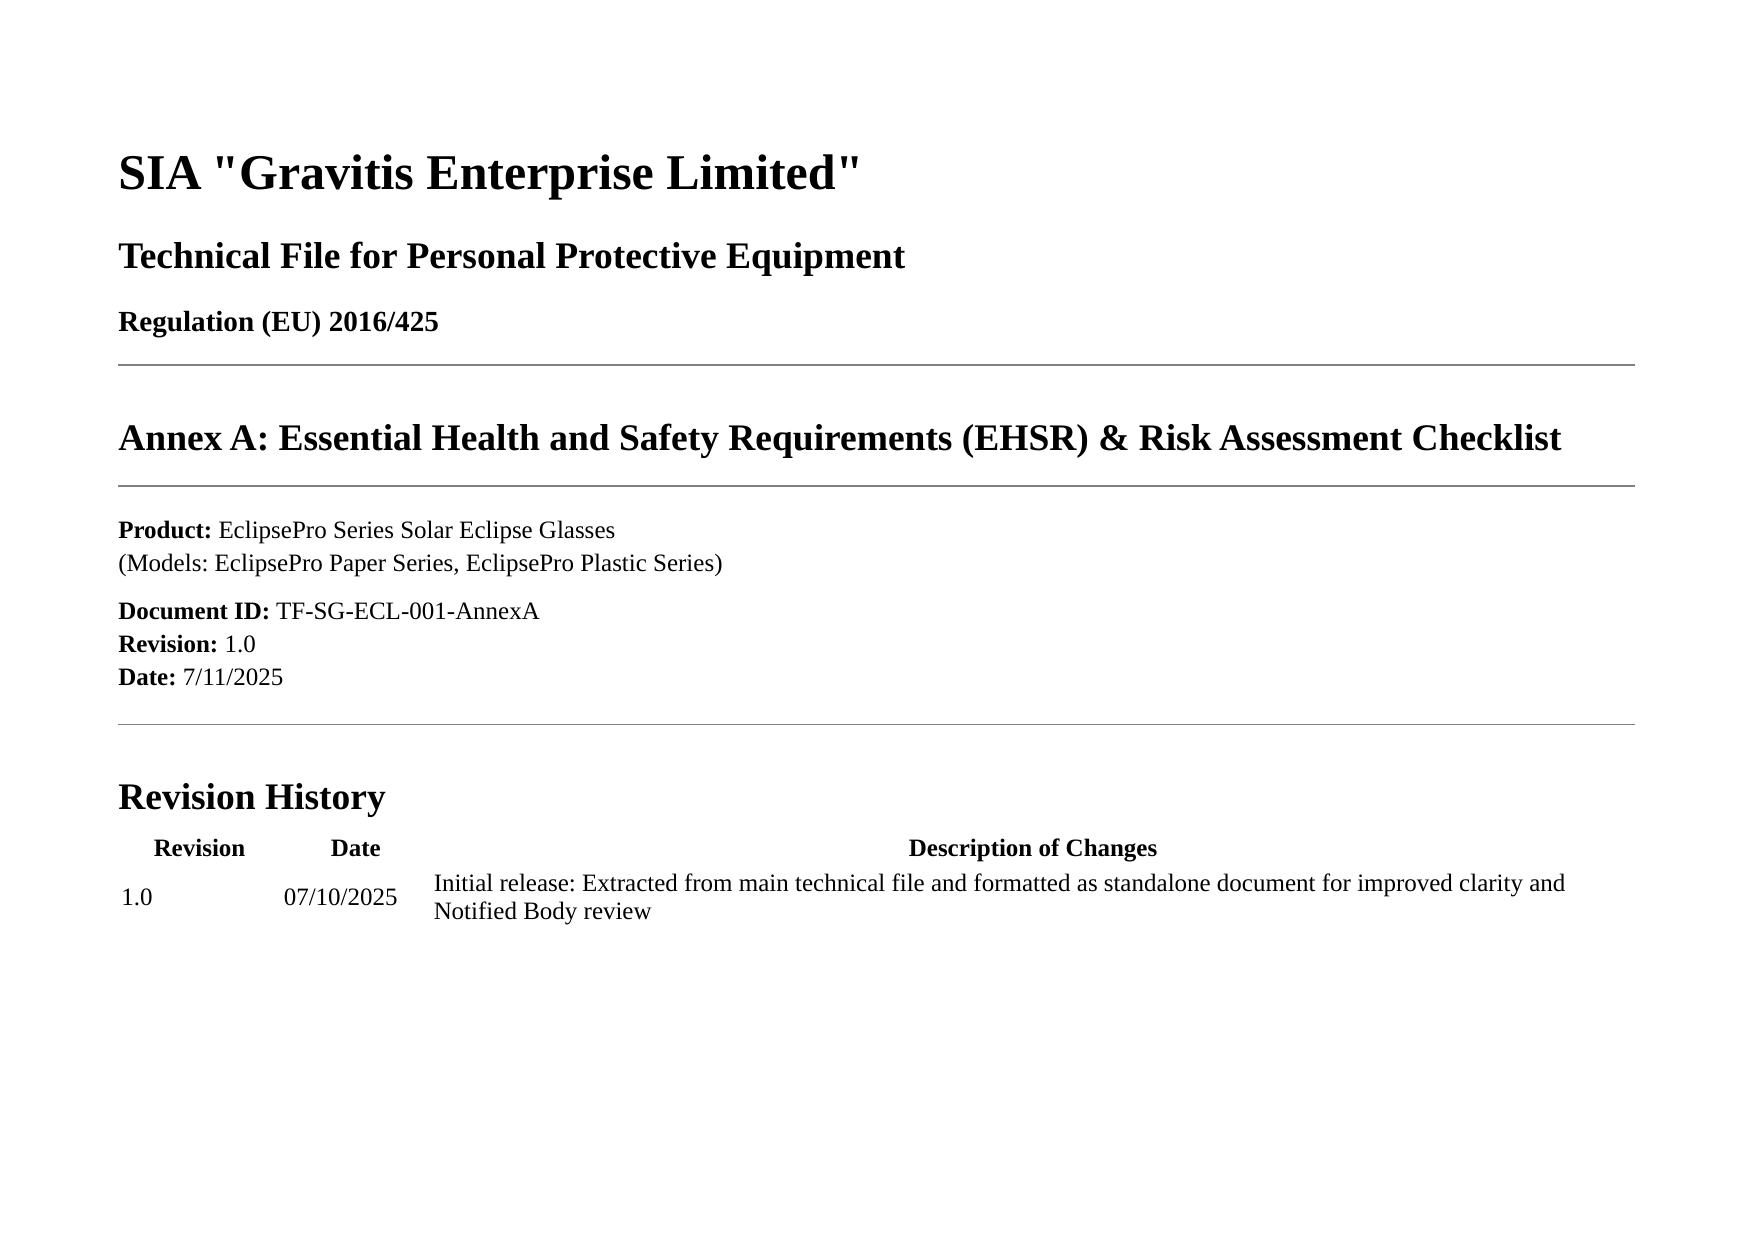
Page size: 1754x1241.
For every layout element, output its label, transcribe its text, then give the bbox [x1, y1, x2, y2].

table_cell 1.0 [118, 865, 281, 928]
text Product: EclipsePro Series Solar Eclipse Glasses (Models: EclipsePro Paper Series, EclipsePro Plastic Series) [118, 515, 1635, 577]
table_cell 07/10/2025 [281, 865, 431, 928]
subtitle Regulation (EU) 2016/425 [118, 304, 1635, 338]
table_header Revision [118, 830, 281, 865]
table_cell [431, 928, 1635, 973]
table_cell [281, 1017, 431, 1062]
table_cell Initial release: Extracted from main technical file and formatted as standalone document for improved clarity and Notified Body review [431, 865, 1635, 928]
subtitle Technical File for Personal Protective Equipment [118, 234, 1635, 277]
table_header Description of Changes [431, 830, 1635, 865]
table_cell [431, 973, 1635, 1017]
text Document ID: TF-SG-ECL-001-AnnexA Revision: 1.0 Date: 7/11/2025 [118, 596, 1635, 691]
table_cell [118, 928, 281, 973]
table_cell [281, 973, 431, 1017]
subtitle SIA "Gravitis Enterprise Limited" [118, 143, 1635, 201]
subtitle Revision History [118, 774, 1635, 818]
subtitle Annex A: Essential Health and Safety Requirements (EHSR) & Risk Assessment Checklist [118, 415, 1635, 458]
table_cell [281, 928, 431, 973]
table_cell [118, 973, 281, 1017]
table_cell [118, 1017, 281, 1062]
table_header Date [281, 830, 431, 865]
table_cell [431, 1017, 1635, 1062]
